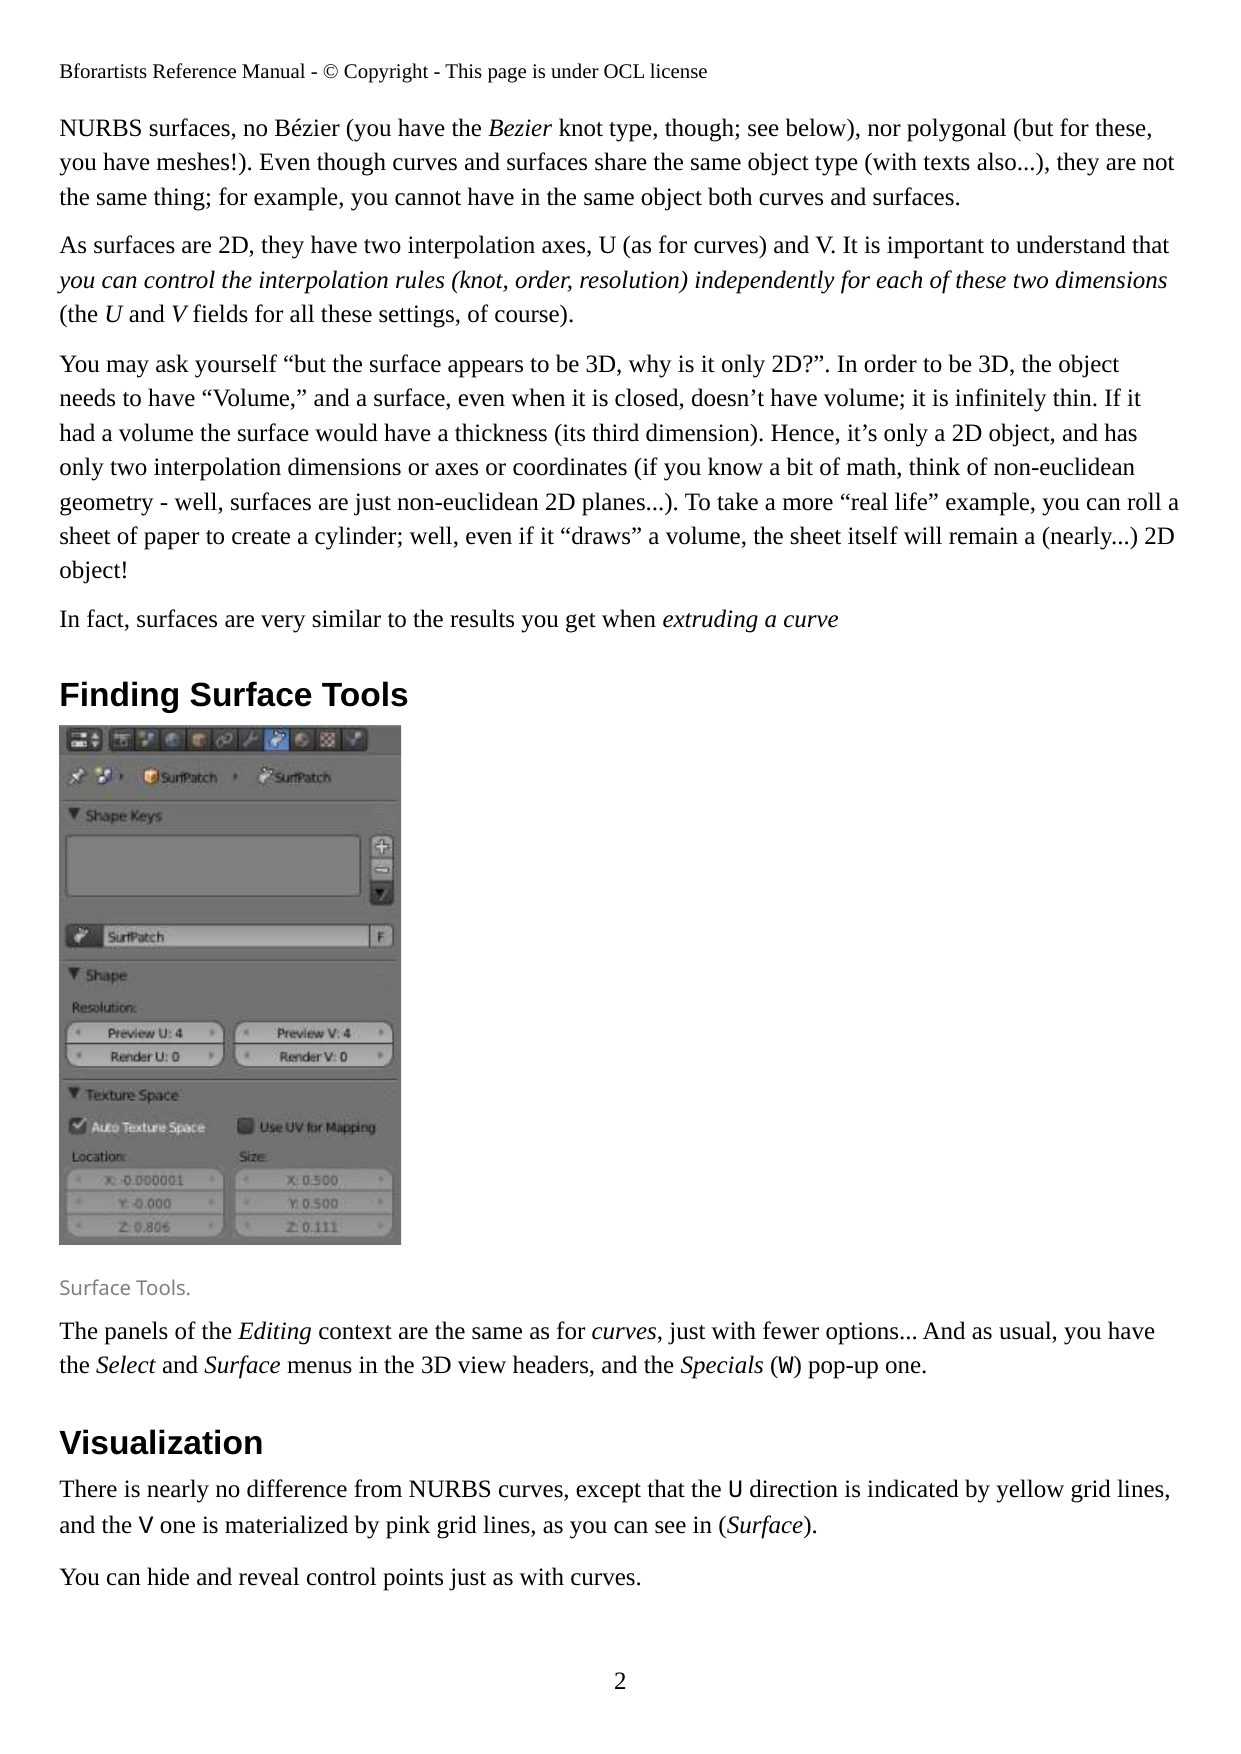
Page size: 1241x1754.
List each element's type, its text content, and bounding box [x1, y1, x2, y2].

text Surface Tools. [59, 1270, 1181, 1301]
subtitle Finding Surface Tools [59, 674, 1181, 713]
text You may ask yourself “but the surface appears to be 3D, why is it only 2D?”. In order to be 3D, the object needs to have “Volume,” and a surface, even when it is closed, doesn’t have volume; it is infinitely thin. If it had a volume the surface would have a thickness (its third dimension). Hence, it’s only a 2D object, and has only two interpolation dimensions or axes or coordinates (if you know a bit of math, think of non-euclidean geometry - well, surfaces are just non-euclidean 2D planes...). To take a more “real life” example, you can roll a sheet of paper to create a cylinder; well, even if it “draws” a volume, the sheet itself will remain a (nearly...) 2D object! [59, 349, 1181, 584]
text In fact, surfaces are very similar to the results you get when extruding a curve [59, 604, 1181, 633]
text NURBS surfaces, no Bézier (you have the Bezier knot type, though; see below), nor polygonal (but for these, you have meshes!). Even though curves and surfaces share the same object type (with texts also...), they are not the same thing; for example, you cannot have in the same object both curves and surfaces. [59, 113, 1181, 210]
subtitle Visualization [59, 1423, 1181, 1461]
text The panels of the Editing context are the same as for curves, just with fewer options... And as usual, you have the Select and Surface menus in the 3D view headers, and the Specials (W) pop-up one. [59, 1316, 1181, 1381]
picture [59, 725, 402, 1245]
text You can hide and reveal control points just as with curves. [59, 1562, 1181, 1591]
text As surfaces are 2D, they have two interpolation axes, U (as for curves) and V. It is important to understand that you can control the interpolation rules (knot, order, resolution) independently for each of these two dimensions (the U and V fields for all these settings, of course). [59, 231, 1181, 328]
text There is nearly no difference from NURBS curves, except that the U direction is indicated by yellow grid lines, and the V one is materialized by pink grid lines, as you can see in (Surface). [59, 1474, 1181, 1541]
